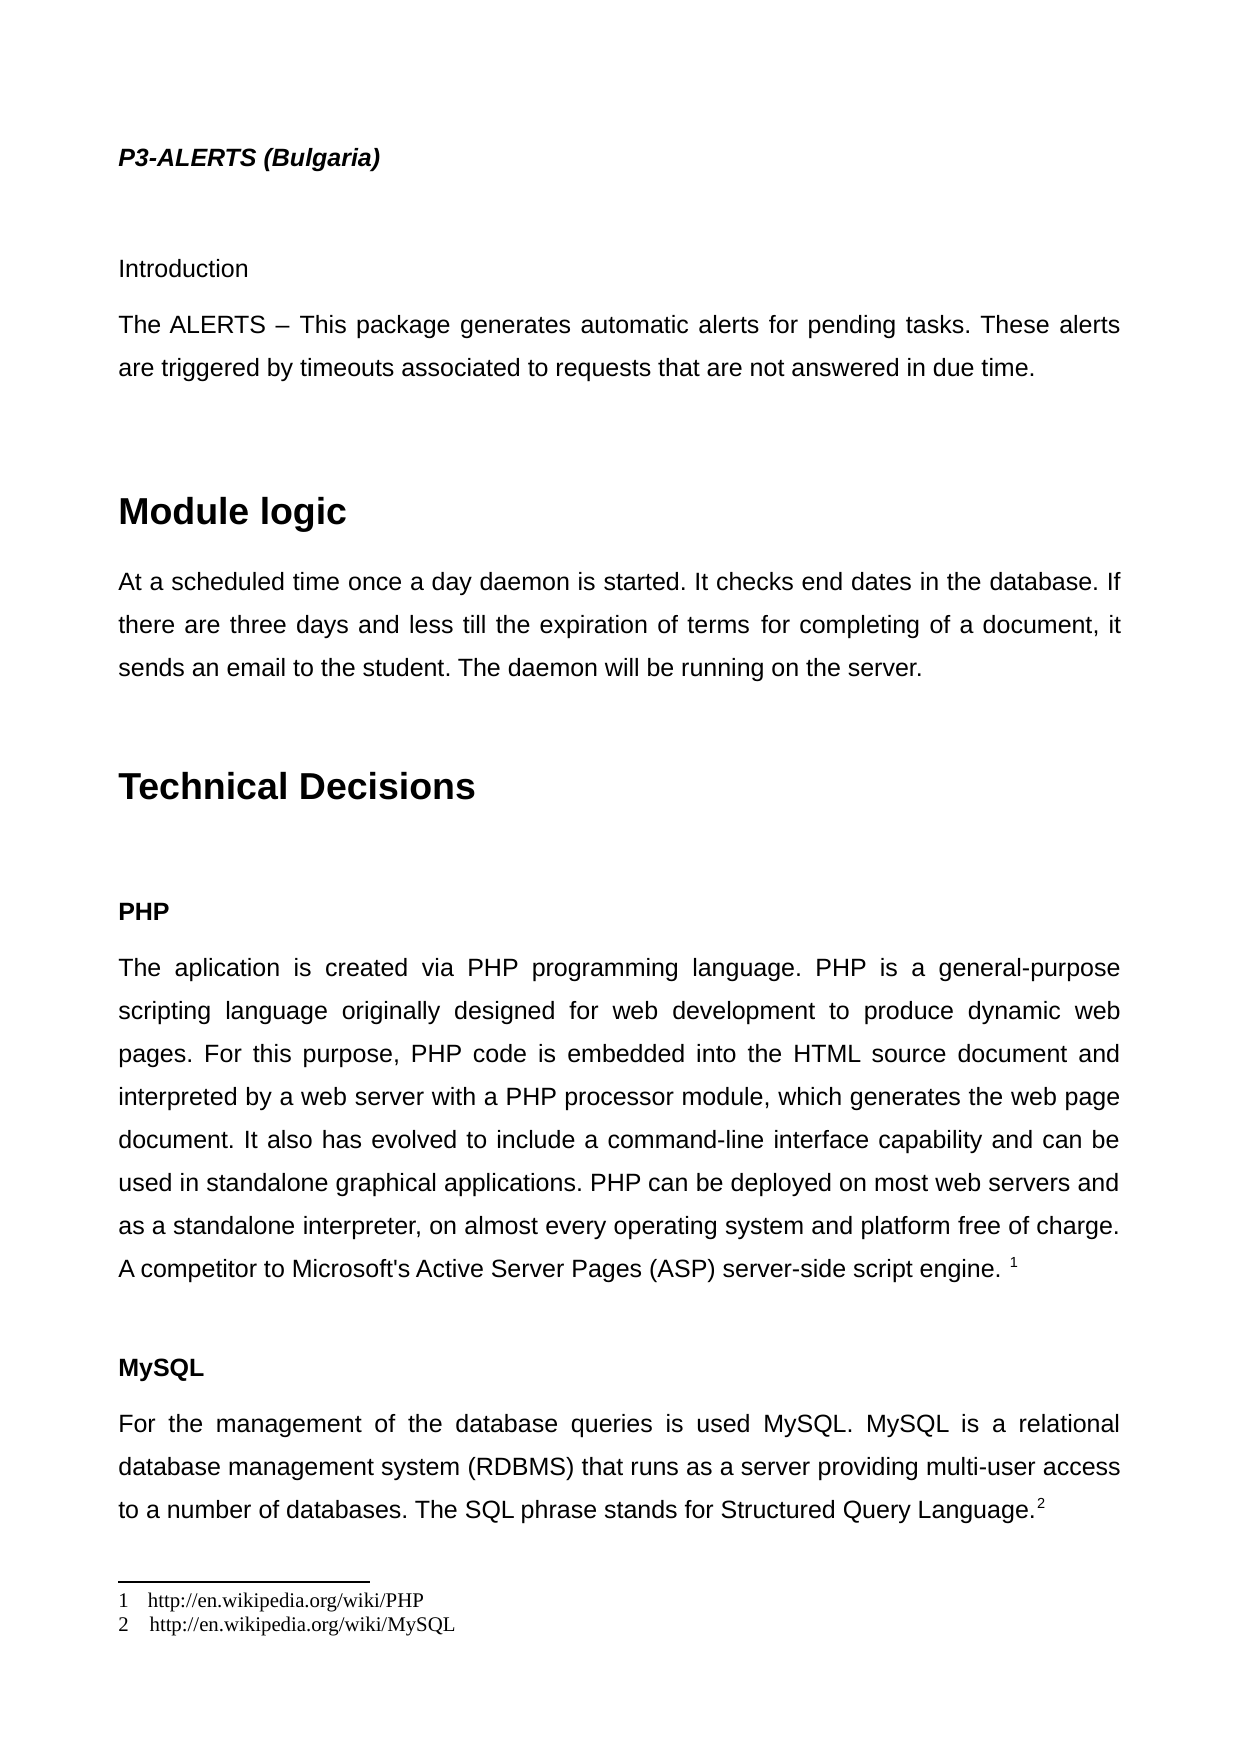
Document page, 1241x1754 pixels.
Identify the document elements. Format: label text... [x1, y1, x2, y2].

text http://en.wikipedia.org/wiki/MySQL [118, 1612, 1122, 1636]
text http://en.wikipedia.org/wiki/PHP [118, 1588, 1122, 1612]
text PHP [118, 897, 1122, 926]
text The aplication is created via PHP programming language. PHP is a general-purpose scripting language originally designed for web development to produce dynamic web pages. For this purpose, PHP code is embedded into the HTML source document and interpreted by a web server with a PHP processor module, which generates the web page document. It also has evolved to include a command-line interface capability and can be used in standalone graphical applications. PHP can be deployed on most web servers and as a standalone interpreter, on almost every operating system and platform free of charge. A competitor to Microsoft's Active Server Pages (ASP) server-side script engine. [118, 952, 1122, 1283]
subtitle Module logic [118, 489, 1122, 532]
text MySQL [118, 1353, 1122, 1382]
subtitle Technical Decisions [118, 764, 1122, 807]
subtitle P3-ALERTS (Bulgaria) [118, 143, 1122, 172]
text For the management of the database queries is used MySQL. MySQL is a relational database management system (RDBMS) that runs as a server providing multi-user access to a number of databases. The SQL phrase stands for Structured Query Language. [118, 1409, 1122, 1524]
text At a scheduled time once a day daemon is started. It checks end dates in the database. If there are three days and less till the expiration of terms for completing of a document, it sends an email to the student. The daemon will be running on the server. [118, 567, 1122, 682]
text The ALERTS – This package generates automatic alerts for pending tasks. These alerts are triggered by timeouts associated to requests that are not answered in due time. [118, 310, 1122, 382]
text Introduction [118, 254, 1122, 283]
